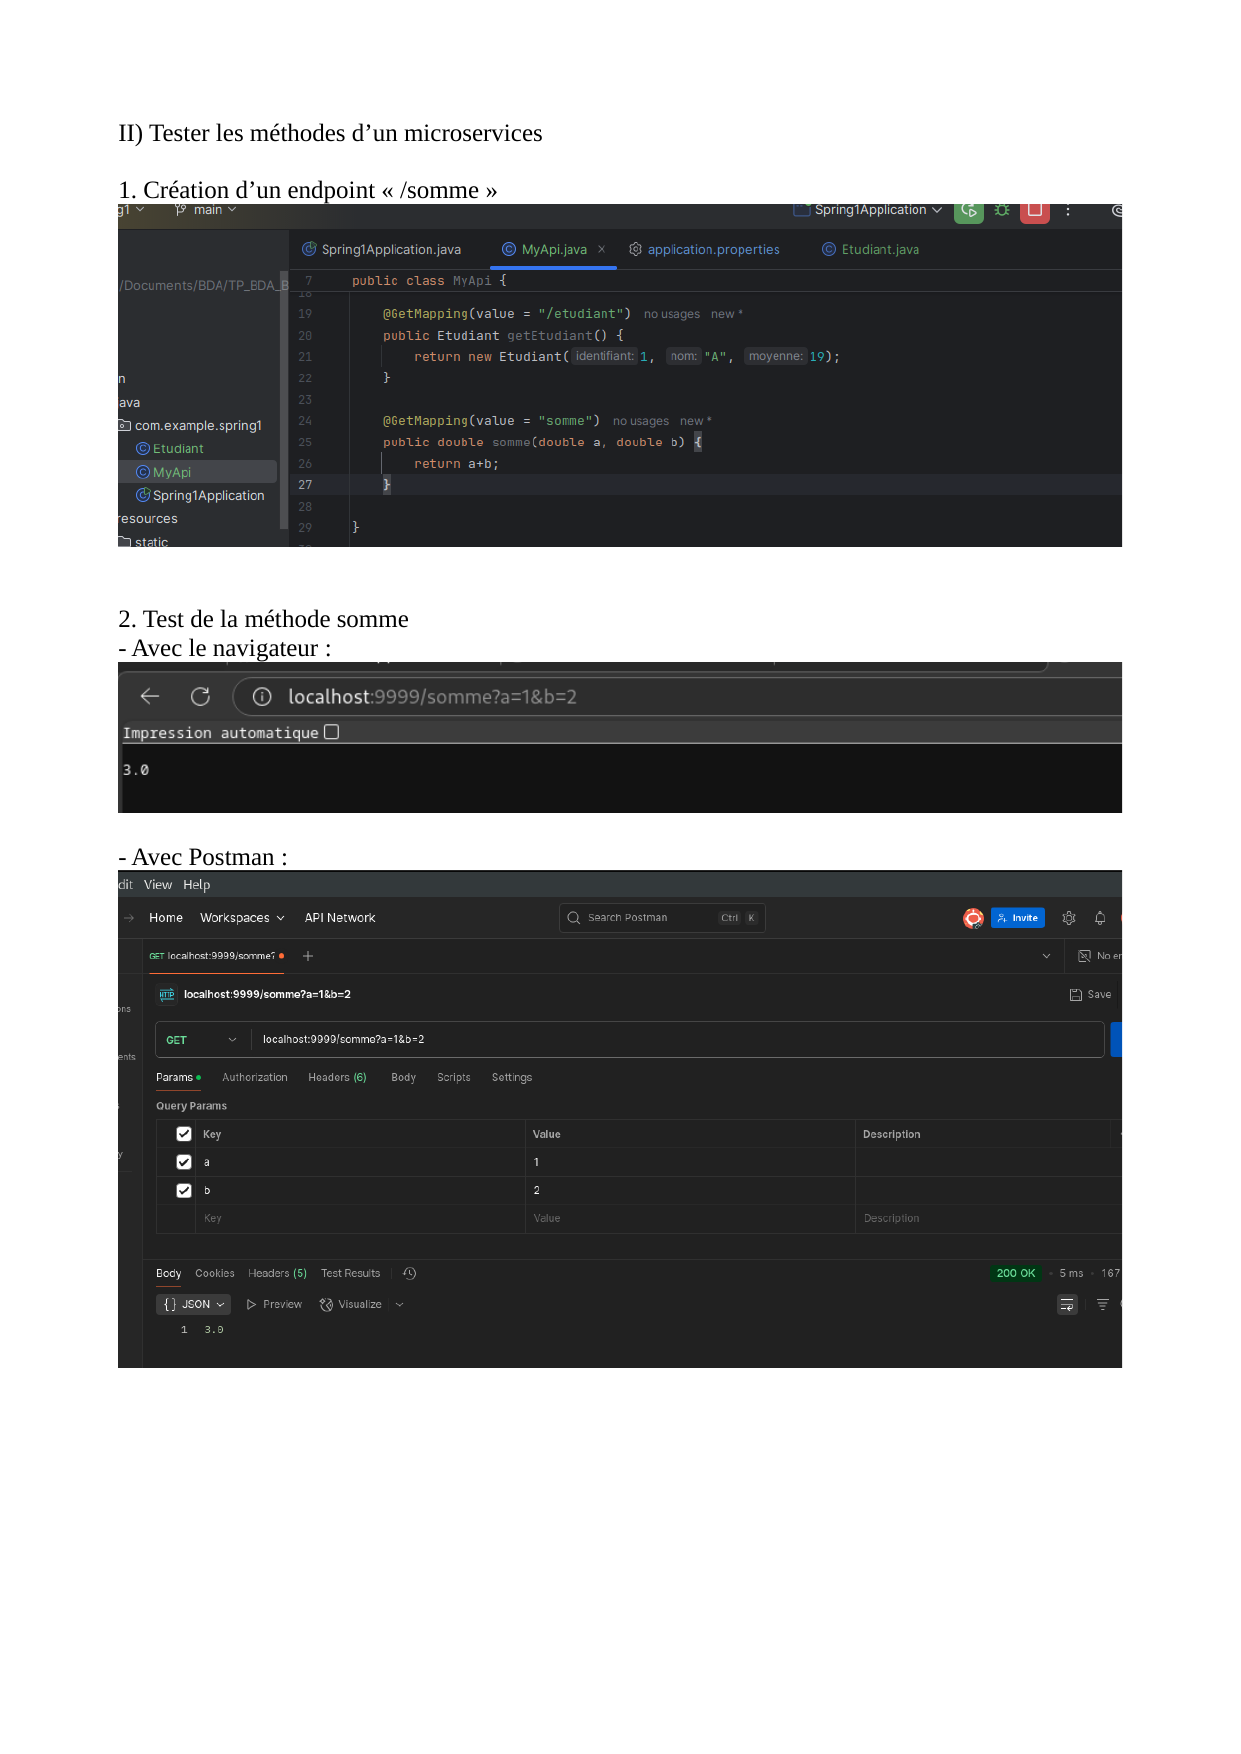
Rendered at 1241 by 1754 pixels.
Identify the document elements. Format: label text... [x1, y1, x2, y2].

text - Avec Postman : [118, 813, 1122, 870]
text - Avec le navigateur : [118, 633, 1122, 662]
text 1. Création d’un endpoint « /somme » [118, 176, 1122, 204]
picture [118, 662, 1123, 813]
picture [118, 870, 1123, 1368]
text II) Tester les méthodes d’un microservices [118, 118, 1122, 147]
picture [118, 204, 1123, 547]
text 2. Test de la méthode somme [118, 604, 1122, 633]
